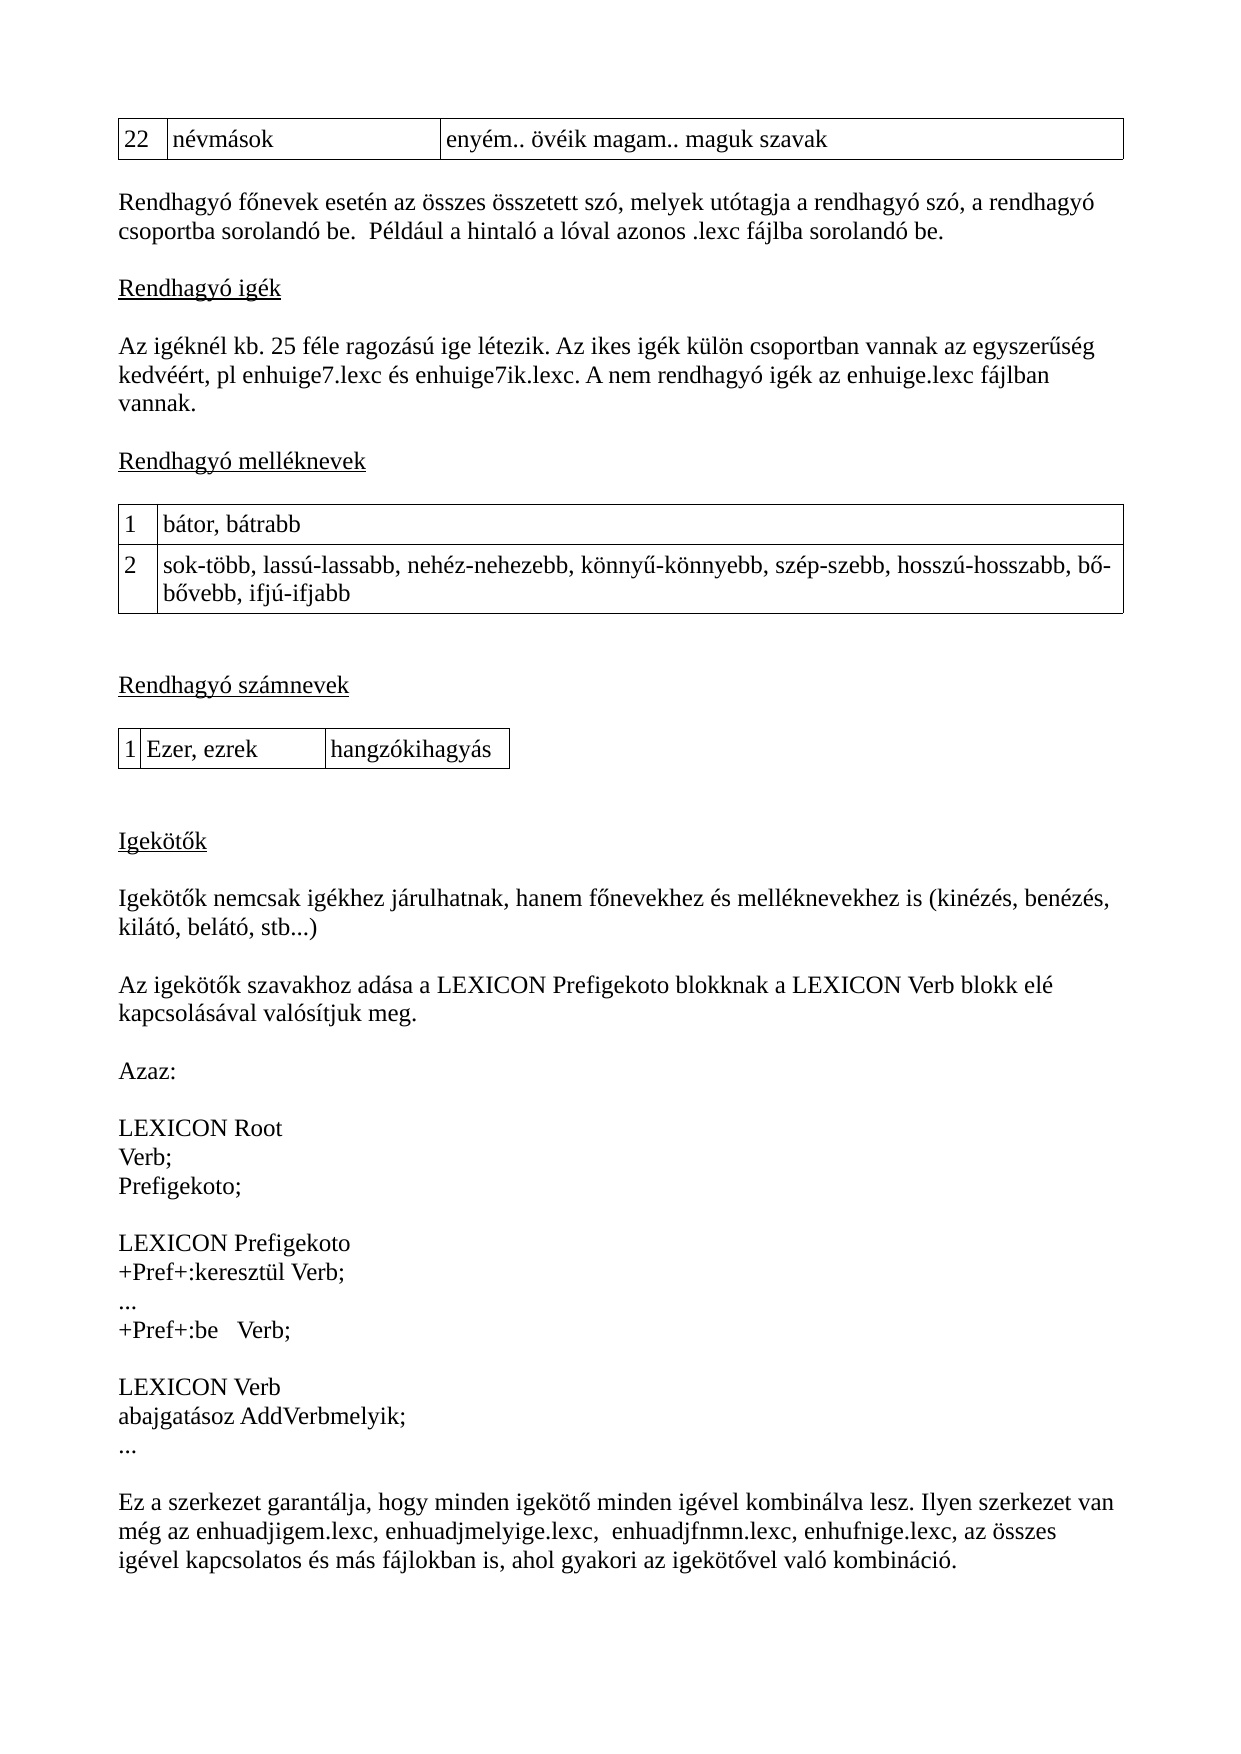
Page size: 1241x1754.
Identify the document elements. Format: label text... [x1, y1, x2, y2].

table_header bátor, bátrabb [158, 505, 1123, 544]
table_cell 22 [119, 119, 167, 158]
text Verb; [118, 1142, 1122, 1171]
table_cell 2 [119, 545, 157, 613]
text Az igekötők szavakhoz adása a LEXICON Prefigekoto blokknak a LEXICON Verb blokk elé kapcsolásával valósítjuk meg. [118, 970, 1122, 1027]
table_header hangzókihagyás [326, 729, 509, 768]
text Az igéknél kb. 25 féle ragozású ige létezik. Az ikes igék külön csoportban vannak az egyszerűség kedvéért, pl enhuige7.lexc és enhuige7ik.lexc. A nem rendhagyó igék az enhuige.lexc fájlban vannak. [118, 331, 1122, 417]
text Rendhagyó főnevek esetén az összes összetett szó, melyek utótagja a rendhagyó szó, a rendhagyó csoportba sorolandó be. Például a hintaló a lóval azonos .lexc fájlba sorolandó be. [118, 187, 1122, 245]
table_cell sok-több, lassú-lassabb, nehéz-nehezebb, könnyű-könnyebb, szép-szebb, hosszú-hosszabb, bő-bővebb, ifjú-ifjabb [158, 545, 1123, 613]
text Prefigekoto; [118, 1171, 1122, 1200]
text LEXICON Prefigekoto [118, 1228, 1122, 1257]
text ... [118, 1430, 1122, 1458]
text abajgatásoz AddVerbmelyik; [118, 1401, 1122, 1430]
text Igekötők nemcsak igékhez járulhatnak, hanem főnevekhez és melléknevekhez is (kinézés, benézés, kilátó, belátó, stb...) [118, 883, 1122, 941]
text Rendhagyó igék [118, 273, 1122, 302]
text Azaz: [118, 1056, 1122, 1085]
text LEXICON Root [118, 1113, 1122, 1142]
text Ez a szerkezet garantálja, hogy minden igekötő minden igével kombinálva lesz. Ilyen szerkezet van még az enhuadjigem.lexc, enhuadjmelyige.lexc, enhuadjfnmn.lexc, enhufnige.lexc, az összes igével kapcsolatos és más fájlokban is, ahol gyakori az igekötővel való kombináció. [118, 1487, 1122, 1573]
text LEXICON Verb [118, 1372, 1122, 1401]
table_header Ezer, ezrek [141, 729, 325, 768]
table_header 1 [119, 729, 140, 768]
table_cell enyém.. övéik magam.. maguk szavak [441, 119, 1123, 158]
table_header 1 [119, 505, 157, 544]
text +Pref+:keresztül Verb; [118, 1257, 1122, 1286]
text +Pref+:be Verb; [118, 1315, 1122, 1343]
text Igekötők [118, 826, 1122, 855]
text Rendhagyó melléknevek [118, 446, 1122, 475]
text ... [118, 1286, 1122, 1315]
text Rendhagyó számnevek [118, 671, 1122, 699]
table_cell névmások [168, 119, 440, 158]
